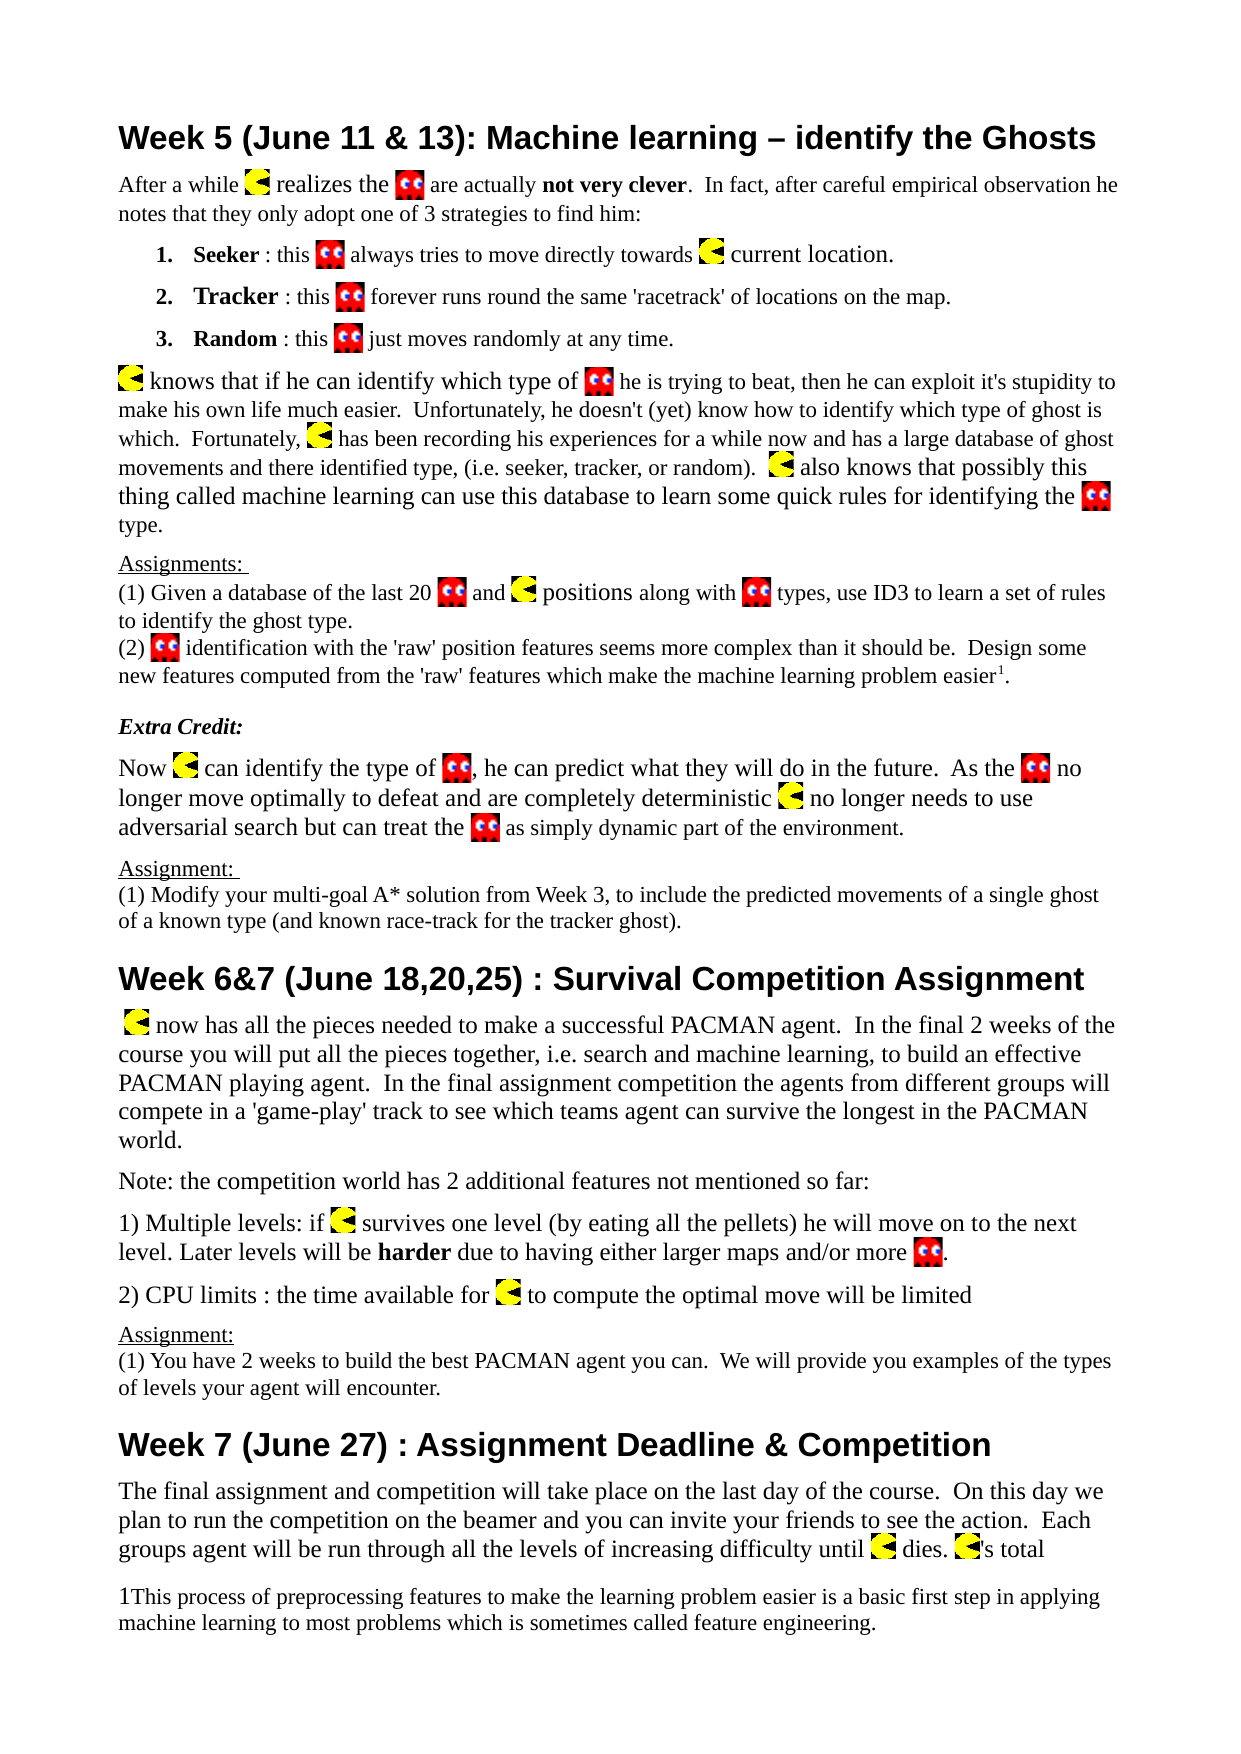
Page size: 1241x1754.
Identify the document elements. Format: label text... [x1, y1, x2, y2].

list Seeker : this always tries to move directly towards current location. [156, 238, 1122, 269]
list Random : this just moves randomly at any time. [156, 324, 333, 353]
subtitle Extra Credit: [118, 713, 1122, 740]
text The final assignment and competition will take place on the last day of the course. On this day we plan to run the competition on the beamer and you can invite your friends to see the action. Each groups agent will be run through all the levels of increasing difficulty until dies. 's total [118, 1476, 1122, 1563]
picture [584, 367, 614, 396]
picture [307, 422, 332, 448]
text This process of preprocessing features to make the learning problem easier is a basic first step in applying machine learning to most problems which is sometimes called feature engineering. [118, 1581, 1122, 1636]
picture [871, 1533, 896, 1559]
picture [1021, 753, 1051, 783]
text 1) Multiple levels: if survives one level (by eating all the pellets) he will move on to the next level. Later levels will be harder due to having either larger maps and/or more . [118, 1208, 1122, 1267]
text now has all the pieces needed to make a successful PACMAN agent. In the final 2 weeks of the course you will put all the pieces together, i.e. search and machine learning, to build an effective PACMAN playing agent. In the final assignment competition the agents from different groups will compete in a 'game-play' track to see which teams agent can survive the longest in the PACMAN world. [118, 1009, 1122, 1154]
text (1) Modify your multi-goal A* solution from Week 3, to include the predicted movements of a single ghost of a known type (and known race-track for the tracker ghost). [118, 881, 1122, 934]
picture [124, 1009, 150, 1035]
picture [768, 451, 794, 477]
text (1) Given a database of the last 20 and positions along with types, use ID3 to learn a set of rules to identify the ghost type. [118, 576, 1122, 633]
picture [470, 813, 500, 842]
picture [778, 782, 804, 809]
subtitle Week 5 (June 11 & 13): Machine learning – identify the Ghosts [118, 118, 1122, 157]
picture [118, 365, 143, 391]
picture [1081, 481, 1111, 511]
list Random : this just moves randomly at any time. [363, 324, 1122, 353]
subtitle Week 6&7 (June 18,20,25) : Survival Competition Assignment [118, 959, 1122, 997]
picture [244, 169, 270, 195]
picture [173, 752, 198, 778]
text knows that if he can identify which type of he is trying to beat, then he can exploit it's stupidity to make his own life much easier. Unfortunately, he doesn't (yet) know how to identify which type of ghost is which. Fortunately, has been recording his experiences for a while now and has a large database of ghost movements and there identified type, (i.e. seeker, tracker, or random). also knows that possibly this thing called machine learning can use this database to learn some quick rules for identifying the type. [118, 366, 1122, 537]
text After a while realizes the are actually not very clever. In fact, after careful empirical observation he notes that they only adopt one of 3 strategies to find him: [118, 169, 1122, 226]
picture [335, 282, 365, 312]
text Now can identify the type of , he can predict what they will do in the future. As the no longer move optimally to defeat and are completely deterministic no longer needs to use adversarial search but can treat the as simply dynamic part of the environment. [118, 752, 1122, 842]
picture [913, 1237, 943, 1267]
picture [437, 577, 467, 607]
picture [954, 1533, 980, 1559]
picture [333, 323, 363, 353]
text Assignment: [118, 1321, 1122, 1347]
subtitle Week 7 (June 27) : Assignment Deadline & Competition [118, 1425, 1122, 1464]
picture [395, 170, 425, 200]
list Tracker : this forever runs round the same 'racetrack' of locations on the map. [156, 281, 1122, 311]
picture [330, 1207, 356, 1233]
picture [150, 633, 180, 662]
picture [699, 238, 724, 264]
text Assignment: [118, 854, 1122, 881]
text Note: the competition world has 2 additional features not mentioned so far: [118, 1166, 1122, 1195]
text (2) identification with the 'raw' position features seems more complex than it should be. Design some new features computed from the 'raw' features which make the machine learning problem easier. [118, 633, 1122, 688]
picture [742, 577, 772, 607]
picture [315, 240, 345, 269]
text (1) You have 2 weeks to build the best PACMAN agent you can. We will provide you examples of the types of levels your agent will encounter. [118, 1347, 1122, 1400]
picture [495, 1279, 521, 1305]
picture [511, 576, 537, 602]
text 2) CPU limits : the time available for to compute the optimal move will be limited [118, 1279, 1122, 1309]
picture [442, 753, 472, 783]
text Assignments: [118, 550, 1122, 576]
